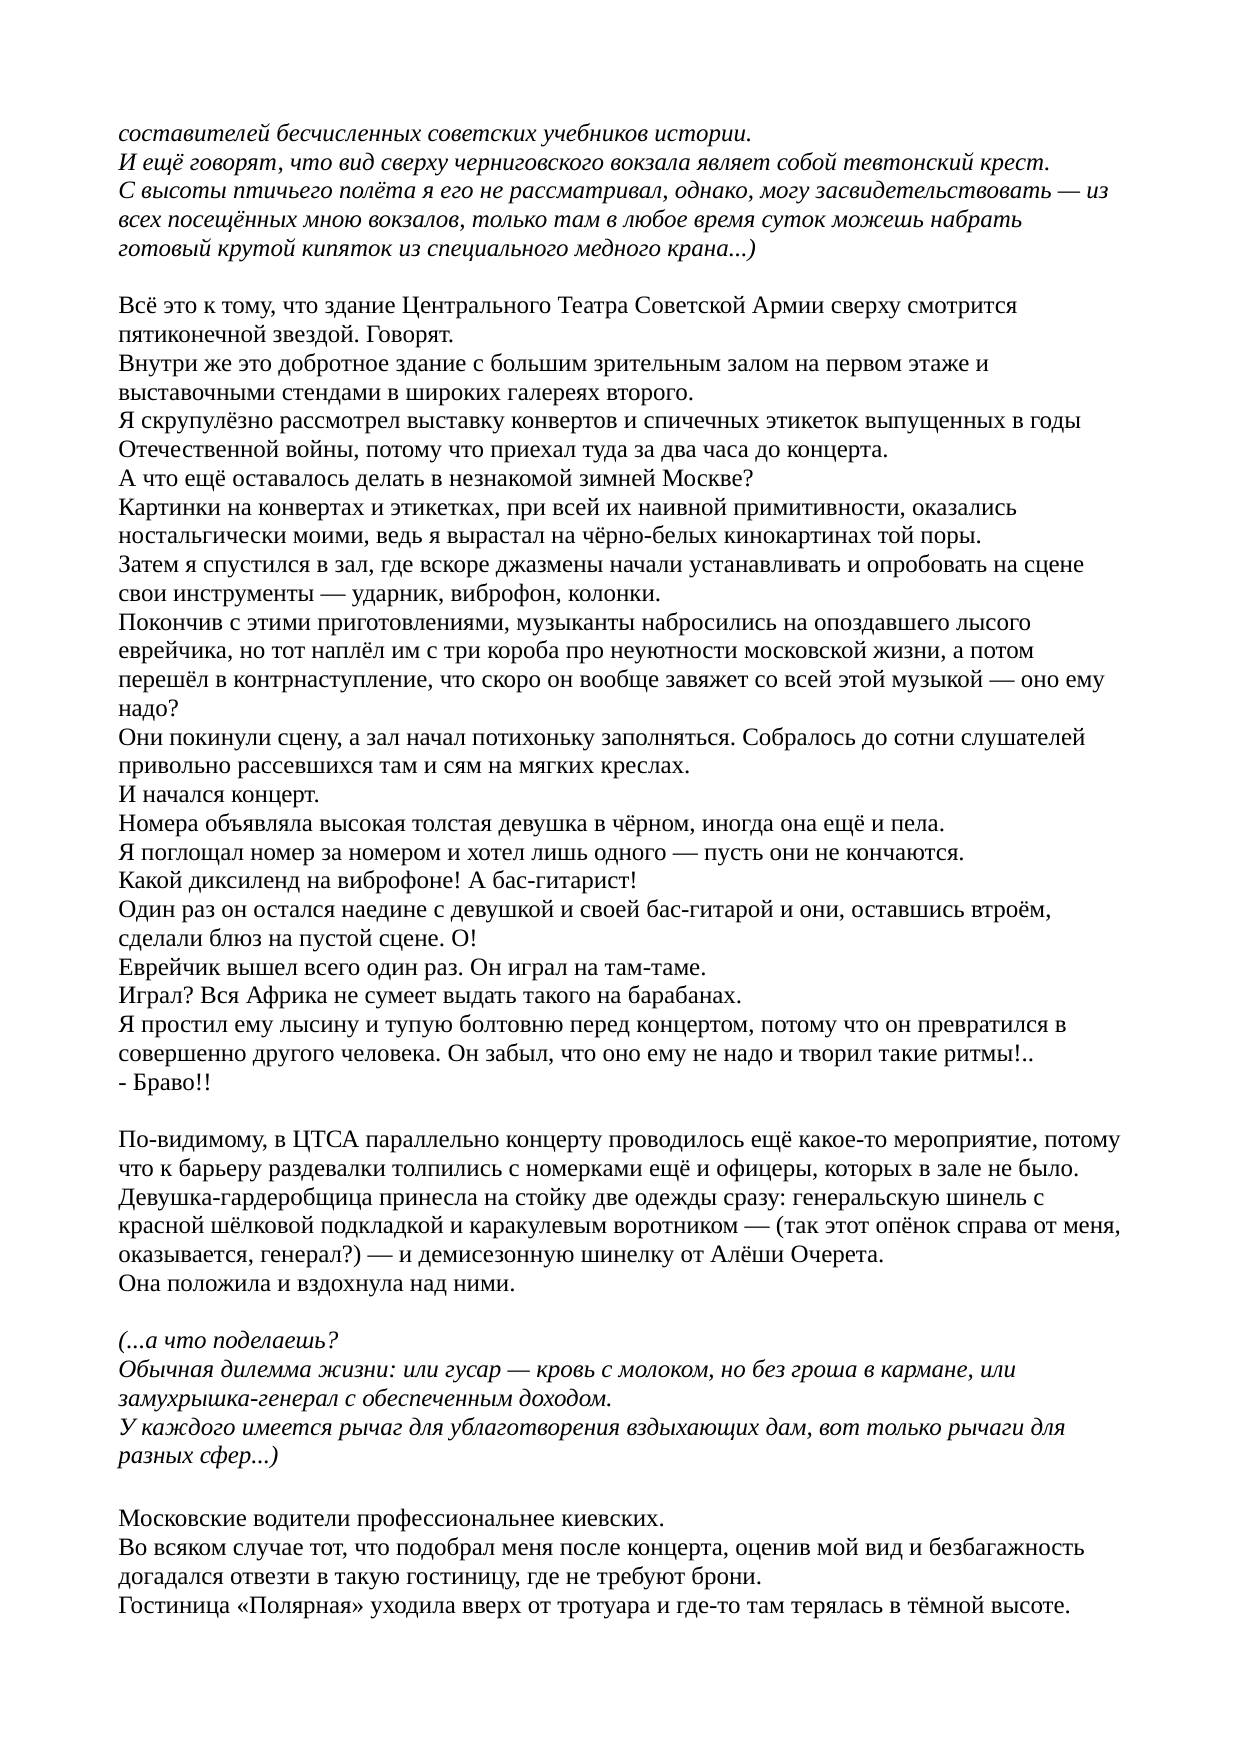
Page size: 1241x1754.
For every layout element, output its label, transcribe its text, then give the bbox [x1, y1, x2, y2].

text Затем я спустился в зал, где вскоре джазмены начали устанавливать и опробовать на сцене свои инструменты — ударник, виброфон, колонки. [118, 549, 1122, 607]
text Московские водители профессиональнее киевских. [118, 1503, 1122, 1532]
text А что ещё оставалось делать в незнакомой зимней Москве? [118, 463, 1122, 492]
text Всё это к тому, что здание Центрального Театра Советской Армии сверху смотрится пятиконечной звездой. Говорят. [118, 291, 1122, 348]
text По-видимому, в ЦТСА параллельно концерту проводилось ещё какое-то мероприятие, потому что к барьеру раздевалки толпились с номерками ещё и офицеры, которых в зале не было. [118, 1124, 1122, 1182]
text Обычная дилемма жизни: или гусар — кровь с молоком, но без гроша в кармане, или замухрышка-генерал с обеспеченным доходом. [118, 1354, 1122, 1412]
text Картинки на конвертах и этикетках, при всей их наивной примитивности, оказались ностальгически моими, ведь я вырастал на чёрно-белых кинокартинах той поры. [118, 492, 1122, 549]
text Еврейчик вышел всего один раз. Он играл на там-таме. [118, 952, 1122, 981]
text Покончив с этими приготовлениями, музыканты набросились на опоздавшего лысого еврейчика, но тот наплёл им с три короба про неуютности московской жизни, а потом перешёл в контрнаступление, что скоро он вообще завяжет со всей этой музыкой — оно ему надо? [118, 607, 1122, 722]
text Я простил ему лысину и тупую болтовню перед концертом, потому что он превратился в совершенно другого человека. Он забыл, что оно ему не надо и творил такие ритмы!.. [118, 1009, 1122, 1067]
text Гостиница «Полярная» уходила вверх от тротуара и где-то там терялась в тёмной высоте. [118, 1590, 1122, 1618]
text составителей бесчисленных советских учебников истории. [118, 118, 1122, 147]
text У каждого имеется рычаг для ублаготворения вздыхающих дам, вот только рычаги для разных сфер...) [118, 1412, 1122, 1469]
text - Браво!! [118, 1067, 1122, 1096]
text Какой диксиленд на виброфоне! А бас-гитарист! [118, 866, 1122, 894]
text Один раз он остался наедине с девушкой и своей бас-гитарой и они, оставшись втроём, сделали блюз на пустой сцене. О! [118, 894, 1122, 952]
text Я скрупулёзно рассмотрел выставку конвертов и спичечных этикеток выпущенных в годы Отечественной войны, потому что приехал туда за два часа до концерта. [118, 406, 1122, 463]
text Я поглощал номер за номером и хотел лишь одного — пусть они не кончаются. [118, 837, 1122, 866]
text Номера объявляла высокая толстая девушка в чёрном, иногда она ещё и пела. [118, 808, 1122, 837]
text И начался концерт. [118, 779, 1122, 808]
text (...а что поделаешь? [118, 1326, 1122, 1354]
text Во всяком случае тот, что подобрал меня после концерта, оценив мой вид и безбагажность догадался отвезти в такую гостиницу, где не требуют брони. [118, 1532, 1122, 1590]
text Девушка-гардеробщица принесла на стойку две одежды сразу: генеральскую шинель с красной шёлковой подкладкой и каракулевым воротником — (так этот опёнок справа от меня, оказывается, генерал?) — и демисезонную шинелку от Алёши Очерета. [118, 1182, 1122, 1268]
text Они покинули сцену, а зал начал потихоньку заполняться. Собралось до сотни слушателей привольно рассевшихся там и сям на мягких креслах. [118, 722, 1122, 779]
text Она положила и вздохнула над ними. [118, 1268, 1122, 1297]
text Играл? Вся Африка не сумеет выдать такого на барабанах. [118, 981, 1122, 1009]
text Внутри же это добротное здание с большим зрительным залом на первом этаже и выставочными стендами в широких галереях второго. [118, 348, 1122, 406]
text С высоты птичьего полёта я его не рассматривал, однако, могу засвидетельствовать — из всех посещённых мною вокзалов, только там в любое время суток можешь набрать готовый крутой кипяток из специального медного крана...) [118, 176, 1122, 262]
text И ещё говорят, что вид сверху черниговского вокзала являет собой тевтонский крест. [118, 147, 1122, 176]
